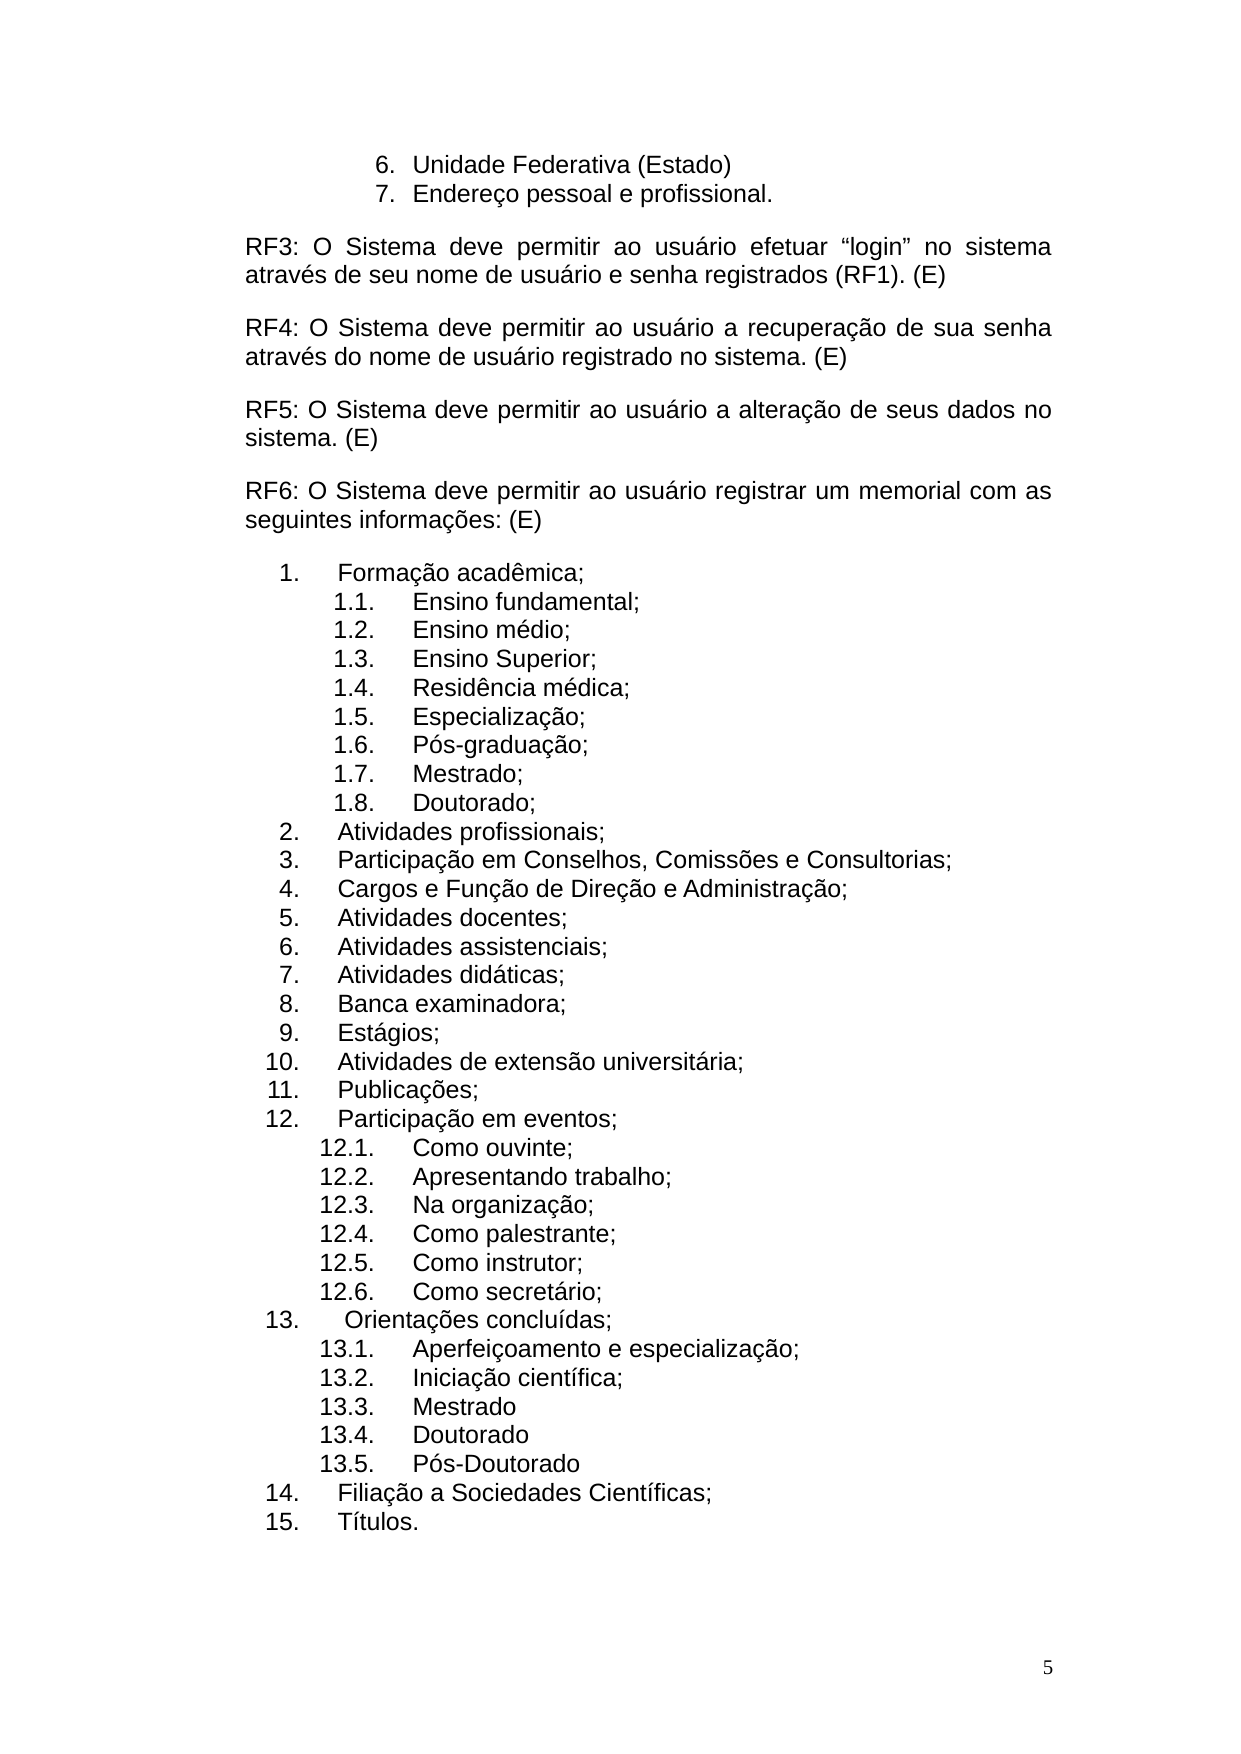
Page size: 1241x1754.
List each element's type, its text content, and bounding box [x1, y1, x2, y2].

list Filiação a Sociedades Científicas; [300, 1478, 1053, 1507]
list Como instrutor; [375, 1248, 1053, 1277]
list Atividades docentes; [300, 903, 1053, 932]
list Cargos e Função de Direção e Administração; [300, 874, 1053, 903]
list Especialização; [375, 702, 1053, 730]
list Atividades assistenciais; [300, 932, 1053, 960]
list Participação em Conselhos, Comissões e Consultorias; [300, 845, 1053, 874]
list Na organização; [375, 1190, 1053, 1219]
list Como palestrante; [375, 1219, 1053, 1248]
list Unidade Federativa (Estado) [375, 150, 1053, 179]
list Pós-graduação; [375, 730, 1053, 759]
list Atividades de extensão universitária; [300, 1047, 1053, 1075]
list Ensino médio; [375, 615, 1053, 644]
text RF4: O Sistema deve permitir ao usuário a recuperação de sua senha através do nome de usuário registrado no sistema. (E) [245, 313, 1053, 371]
text RF3: O Sistema deve permitir ao usuário efetuar “login” no sistema através de seu nome de usuário e senha registrados (RF1). (E) [245, 232, 1053, 289]
list Participação em eventos; [300, 1104, 1053, 1133]
list Residência médica; [375, 673, 1053, 702]
list Como ouvinte; [375, 1133, 1053, 1162]
list Doutorado; [375, 788, 1053, 817]
list Ensino Superior; [375, 644, 1053, 673]
list Como secretário; [375, 1277, 1053, 1305]
list Formação acadêmica; [300, 558, 1053, 587]
list Atividades profissionais; [300, 817, 1053, 845]
list Endereço pessoal e profissional. [375, 179, 1053, 207]
list Iniciação científica; [375, 1363, 1053, 1392]
list Orientações concluídas; [300, 1305, 1053, 1334]
list Apresentando trabalho; [375, 1162, 1053, 1190]
list Banca examinadora; [300, 989, 1053, 1018]
text RF5: O Sistema deve permitir ao usuário a alteração de seus dados no sistema. (E) [245, 395, 1053, 452]
list Publicações; [300, 1075, 1053, 1104]
list Atividades didáticas; [300, 960, 1053, 989]
list Estágios; [300, 1018, 1053, 1047]
list Mestrado; [375, 759, 1053, 788]
list Pós-Doutorado [375, 1449, 1053, 1478]
list Ensino fundamental; [375, 587, 1053, 615]
list Mestrado [375, 1392, 1053, 1420]
list Aperfeiçoamento e especialização; [375, 1334, 1053, 1363]
text RF6: O Sistema deve permitir ao usuário registrar um memorial com as seguintes informações: (E) [245, 476, 1053, 534]
list Doutorado [375, 1420, 1053, 1449]
list Títulos. [300, 1507, 1053, 1535]
